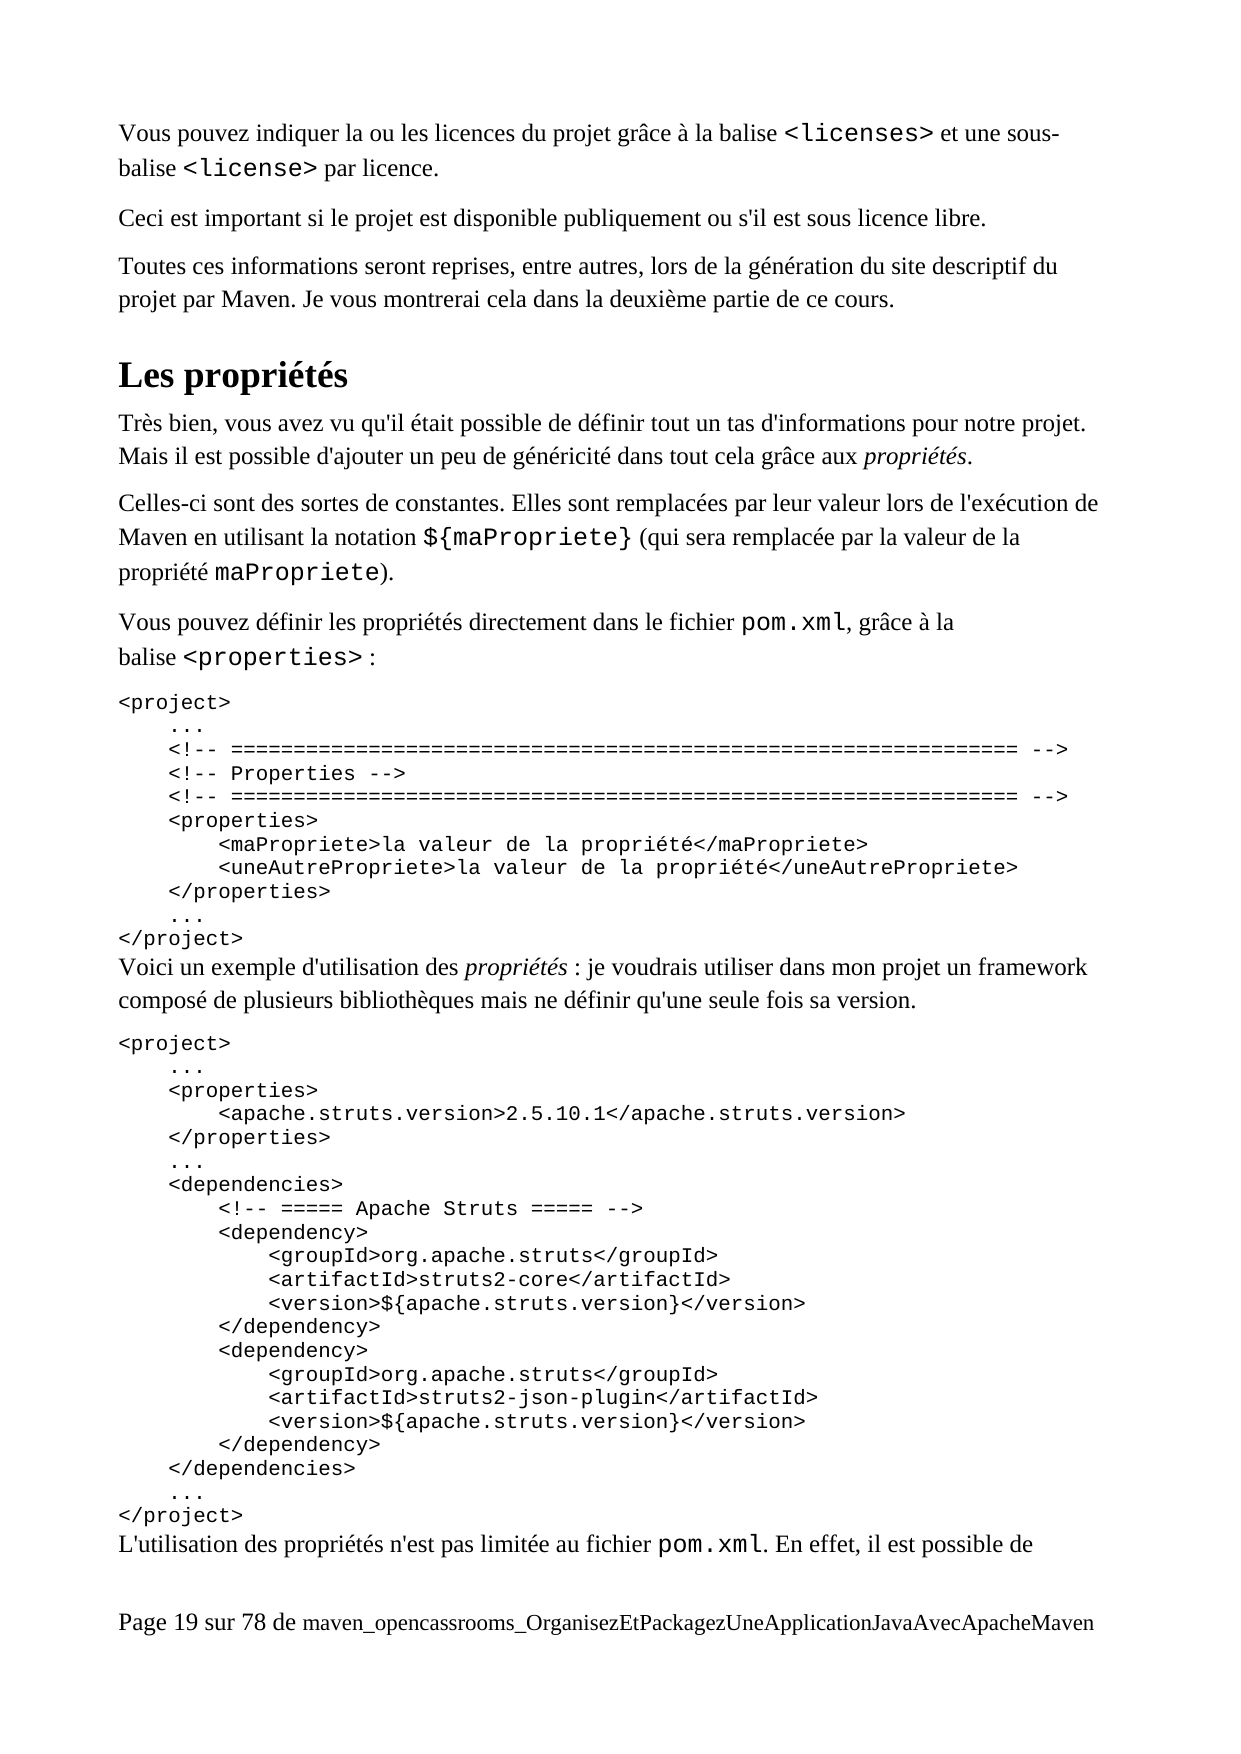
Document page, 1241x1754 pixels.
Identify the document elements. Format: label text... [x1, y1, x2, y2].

text Très bien, vous avez vu qu'il était possible de définir tout un tas d'informations pour notre projet. Mais il est possible d'ajouter un peu de généricité dans tout cela grâce aux propriétés. [118, 408, 1122, 470]
text <project> [118, 1032, 1122, 1056]
text Vous pouvez définir les propriétés directement dans le fichier pom.xml, grâce à la balise <properties> : [118, 607, 1122, 673]
text <maPropriete>la valeur de la propriété</maPropriete> [118, 834, 1122, 857]
text </dependencies> [118, 1458, 1122, 1482]
text ... [118, 904, 1122, 928]
text <!-- =============================================================== --> [118, 786, 1122, 810]
text <!-- =============================================================== --> [118, 739, 1122, 763]
text ... [118, 715, 1122, 739]
text </dependency> [118, 1434, 1122, 1458]
text </project> [118, 1505, 1122, 1529]
text <!-- ===== Apache Struts ===== --> [118, 1198, 1122, 1222]
text <version>${apache.struts.version}</version> [118, 1293, 1122, 1316]
text <project> [118, 692, 1122, 715]
text Voici un exemple d'utilisation des propriétés : je voudrais utiliser dans mon projet un framework composé de plusieurs bibliothèques mais ne définir qu'une seule fois sa version. [118, 952, 1122, 1014]
text <groupId>org.apache.struts</groupId> [118, 1245, 1122, 1269]
text <groupId>org.apache.struts</groupId> [118, 1363, 1122, 1387]
text </properties> [118, 1127, 1122, 1151]
text Vous pouvez indiquer la ou les licences du projet grâce à la balise <licenses> et une sous-balise <license> par licence. [118, 118, 1122, 184]
subtitle Les propriétés [118, 352, 1122, 395]
text Celles-ci sont des sortes de constantes. Elles sont remplacées par leur valeur lors de l'exécution de Maven en utilisant la notation ${maPropriete} (qui sera remplacée par la valeur de la propriété maPropriete). [118, 488, 1122, 587]
text <apache.struts.version>2.5.10.1</apache.struts.version> [118, 1103, 1122, 1127]
text <dependencies> [118, 1174, 1122, 1198]
text <properties> [118, 810, 1122, 834]
text </properties> [118, 881, 1122, 904]
text </project> [118, 928, 1122, 952]
text ... [118, 1056, 1122, 1080]
text L'utilisation des propriétés n'est pas limitée au fichier pom.xml. En effet, il est possible de [118, 1529, 1122, 1560]
text <artifactId>struts2-json-plugin</artifactId> [118, 1387, 1122, 1411]
text Toutes ces informations seront reprises, entre autres, lors de la génération du site descriptif du projet par Maven. Je vous montrerai cela dans la deuxième partie de ce cours. [118, 251, 1122, 313]
text ... [118, 1482, 1122, 1505]
text ... [118, 1151, 1122, 1174]
text <artifactId>struts2-core</artifactId> [118, 1269, 1122, 1293]
text Ceci est important si le projet est disponible publiquement ou s'il est sous licence libre. [118, 203, 1122, 232]
text <dependency> [118, 1222, 1122, 1245]
text <dependency> [118, 1340, 1122, 1363]
text <properties> [118, 1080, 1122, 1103]
text <!-- Properties --> [118, 763, 1122, 786]
text <uneAutrePropriete>la valeur de la propriété</uneAutrePropriete> [118, 857, 1122, 881]
text </dependency> [118, 1316, 1122, 1340]
text <version>${apache.struts.version}</version> [118, 1411, 1122, 1434]
